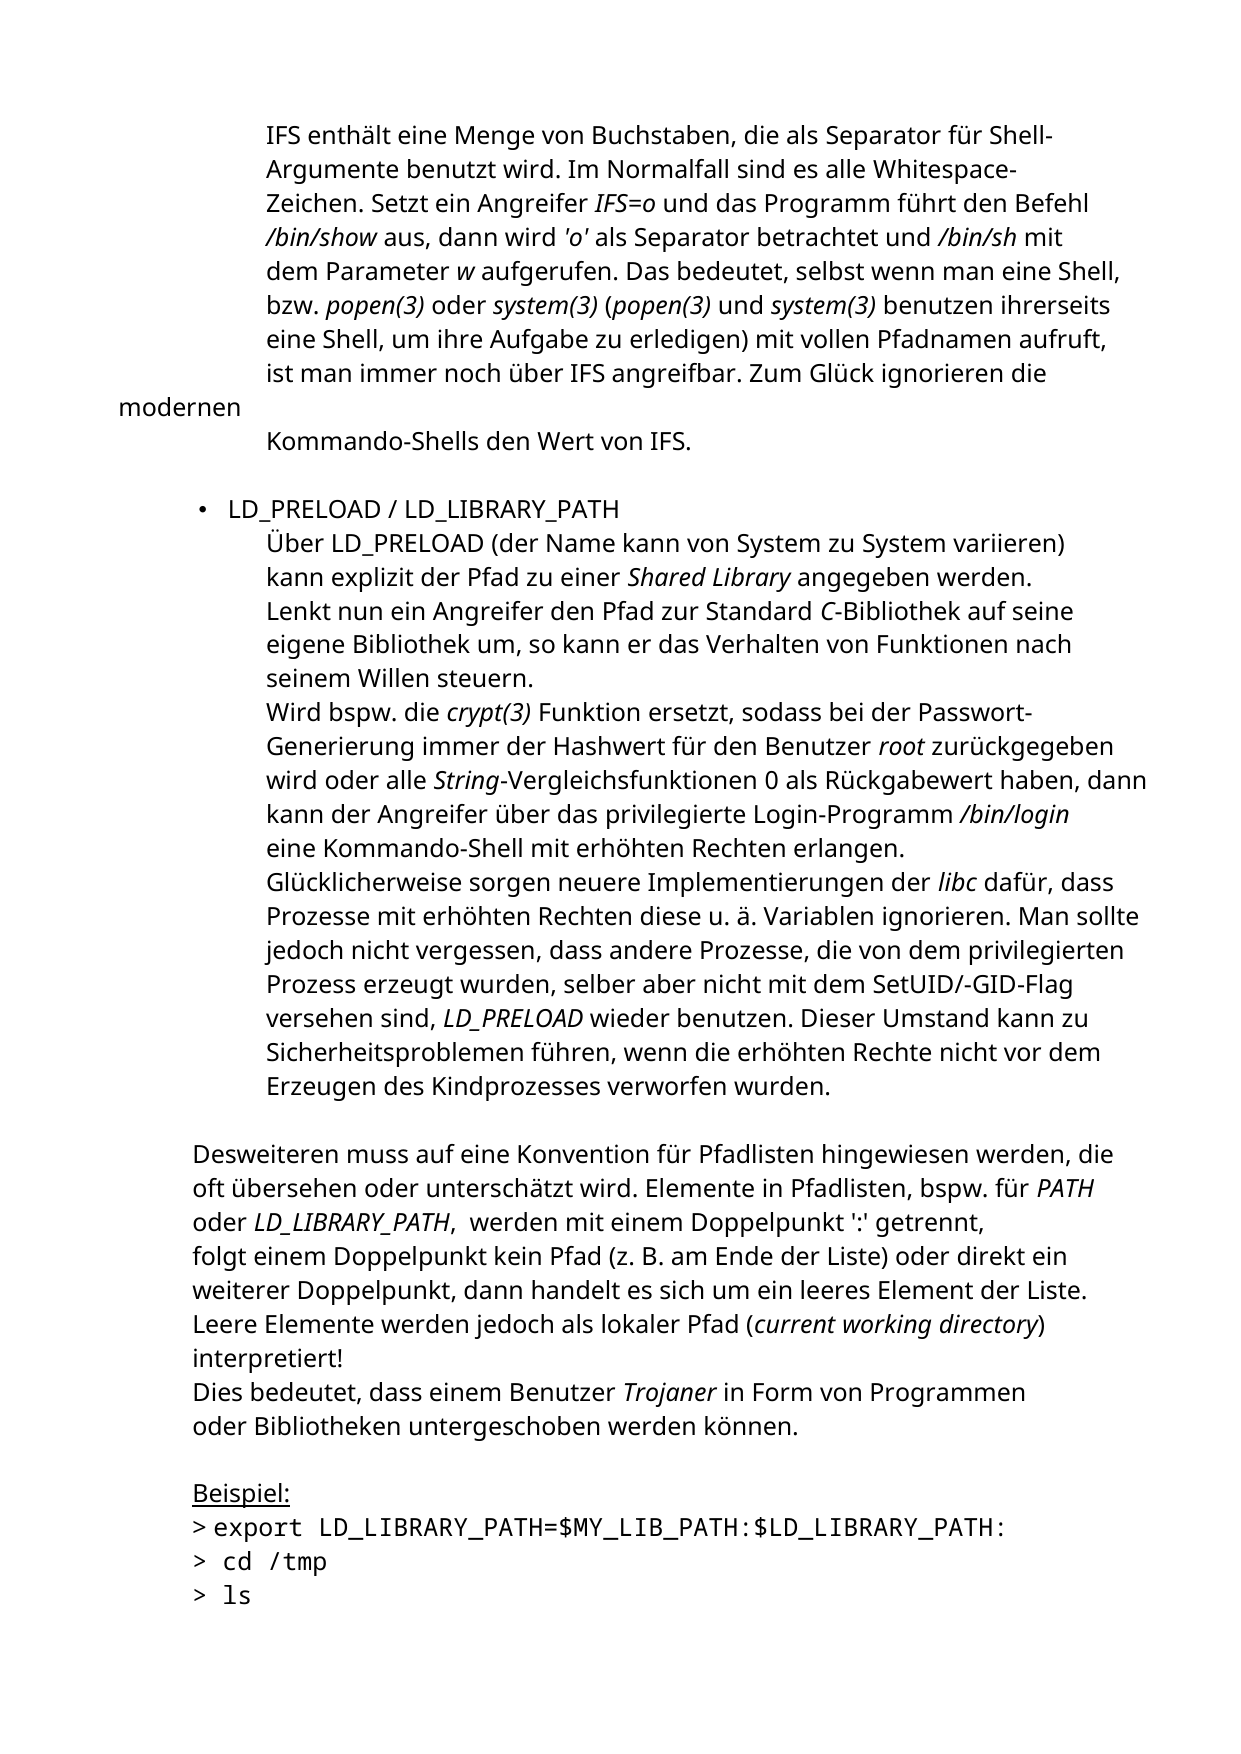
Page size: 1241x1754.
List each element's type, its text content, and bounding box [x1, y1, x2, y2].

text IFS enthält eine Menge von Buchstaben, die als Separator für Shell- [118, 118, 1173, 152]
text Prozess erzeugt wurden, selber aber nicht mit dem SetUID/-GID-Flag [118, 967, 1173, 1001]
text Dies bedeutet, dass einem Benutzer Trojaner in Form von Programmen [118, 1374, 1173, 1408]
text oft übersehen oder unterschätzt wird. Elemente in Pfadlisten, bspw. für PATH [118, 1171, 1173, 1205]
text Zeichen. Setzt ein Angreifer IFS=o und das Programm führt den Befehl [118, 186, 1173, 220]
text bzw. popen(3) oder system(3) (popen(3) und system(3) benutzen ihrerseits [118, 288, 1173, 322]
text folgt einem Doppelpunkt kein Pfad (z. B. am Ende der Liste) oder direkt ein [118, 1239, 1173, 1273]
text > cd /tmp [118, 1544, 1173, 1578]
text Sicherheitsproblemen führen, wenn die erhöhten Rechte nicht vor dem [118, 1035, 1173, 1069]
text interpretiert! [118, 1341, 1173, 1374]
text eigene Bibliothek um, so kann er das Verhalten von Funktionen nach [118, 627, 1173, 661]
text jedoch nicht vergessen, dass andere Prozesse, die von dem privilegierten [118, 933, 1173, 967]
text Über LD_PRELOAD (der Name kann von System zu System variieren) [118, 526, 1173, 559]
text > ls [118, 1578, 1173, 1612]
text kann der Angreifer über das privilegierte Login-Programm /bin/login [118, 797, 1173, 831]
text Kommando-Shells den Wert von IFS. [118, 424, 1173, 458]
text Prozesse mit erhöhten Rechten diese u. ä. Variablen ignorieren. Man sollte [118, 899, 1173, 933]
text wird oder alle String-Vergleichsfunktionen 0 als Rückgabewert haben, dann [118, 763, 1173, 797]
text Erzeugen des Kindprozesses verworfen wurden. [118, 1069, 1173, 1103]
text Desweiteren muss auf eine Konvention für Pfadlisten hingewiesen werden, die [118, 1137, 1173, 1171]
text > export LD_LIBRARY_PATH=$MY_LIB_PATH:$LD_LIBRARY_PATH: [118, 1510, 1173, 1544]
text Leere Elemente werden jedoch als lokaler Pfad (current working directory) [118, 1307, 1173, 1341]
text /bin/show aus, dann wird 'o' als Separator betrachtet und /bin/sh mit [118, 220, 1173, 254]
text ist man immer noch über IFS angreifbar. Zum Glück ignorieren die modernen [118, 356, 1173, 424]
text Argumente benutzt wird. Im Normalfall sind es alle Whitespace- [118, 152, 1173, 186]
text oder Bibliotheken untergeschoben werden können. [118, 1408, 1173, 1442]
text Lenkt nun ein Angreifer den Pfad zur Standard C-Bibliothek auf seine [118, 593, 1173, 627]
text versehen sind, LD_PRELOAD wieder benutzen. Dieser Umstand kann zu [118, 1001, 1173, 1035]
text dem Parameter w aufgerufen. Das bedeutet, selbst wenn man eine Shell, [118, 254, 1173, 288]
text Generierung immer der Hashwert für den Benutzer root zurückgegeben [118, 729, 1173, 763]
text Glücklicherweise sorgen neuere Implementierungen der libc dafür, dass [118, 865, 1173, 899]
text eine Kommando-Shell mit erhöhten Rechten erlangen. [118, 831, 1173, 865]
list LD_PRELOAD / LD_LIBRARY_PATH [198, 492, 1173, 526]
text seinem Willen steuern. [118, 661, 1173, 695]
text kann explizit der Pfad zu einer Shared Library angegeben werden. [118, 559, 1173, 593]
text Beispiel: [118, 1476, 1173, 1510]
text Wird bspw. die crypt(3) Funktion ersetzt, sodass bei der Passwort- [118, 695, 1173, 729]
text oder LD_LIBRARY_PATH, werden mit einem Doppelpunkt ':' getrennt, [118, 1205, 1173, 1239]
text weiterer Doppelpunkt, dann handelt es sich um ein leeres Element der Liste. [118, 1273, 1173, 1307]
text eine Shell, um ihre Aufgabe zu erledigen) mit vollen Pfadnamen aufruft, [118, 322, 1173, 356]
